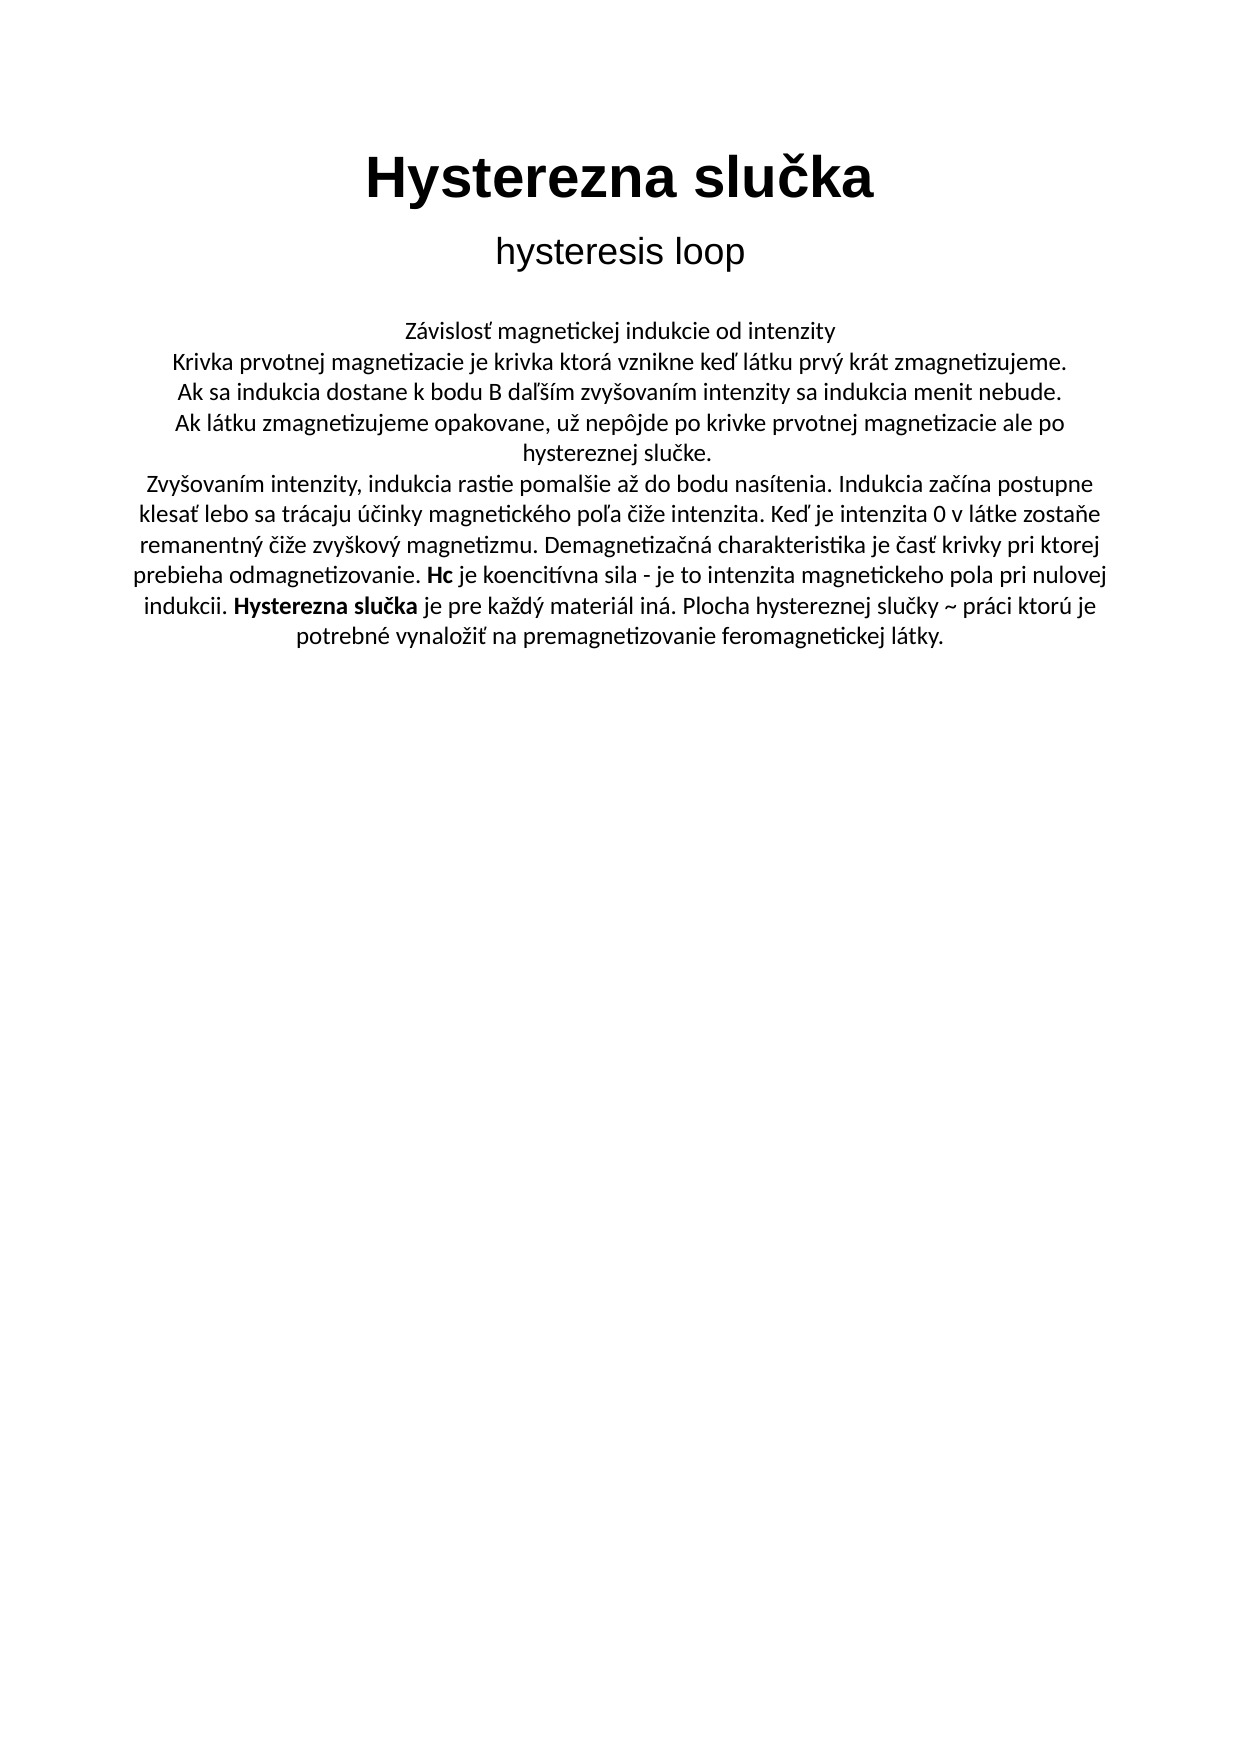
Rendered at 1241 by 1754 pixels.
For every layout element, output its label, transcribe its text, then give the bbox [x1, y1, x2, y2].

text Ak sa indukcia dostane k bodu B daľším zvyšovaním intenzity sa indukcia menit nebude. [118, 376, 1122, 407]
text Závislosť magnetickej indukcie od intenzity [118, 315, 1122, 346]
text Zvyšovaním intenzity, indukcia rastie pomalšie až do bodu nasítenia. Indukcia začína postupne klesať lebo sa trácaju účinky magnetického poľa čiže intenzita. Keď je intenzita 0 v látke zostaňe remanentný čiže zvyškový magnetizmu. Demagnetizačná charakteristika je časť krivky pri ktorej prebieha odmagnetizovanie. Hc je koencitívna sila - je to intenzita magnetickeho pola pri nulovej indukcii. Hysterezna slučka je pre každý materiál iná. Plocha hystereznej slučky ~ práci ktorú je potrebné vynaložiť na premagnetizovanie feromagnetickej látky. [118, 468, 1122, 651]
text Krivka prvotnej magnetizacie je krivka ktorá vznikne keď látku prvý krát zmagnetizujeme. [118, 346, 1122, 376]
subtitle hysteresis loop [118, 229, 1122, 272]
text Ak látku zmagnetizujeme opakovane, už nepôjde po krivke prvotnej magnetizacie ale po hystereznej slučke. [118, 407, 1122, 468]
title Hysterezna slučka [118, 143, 1122, 210]
